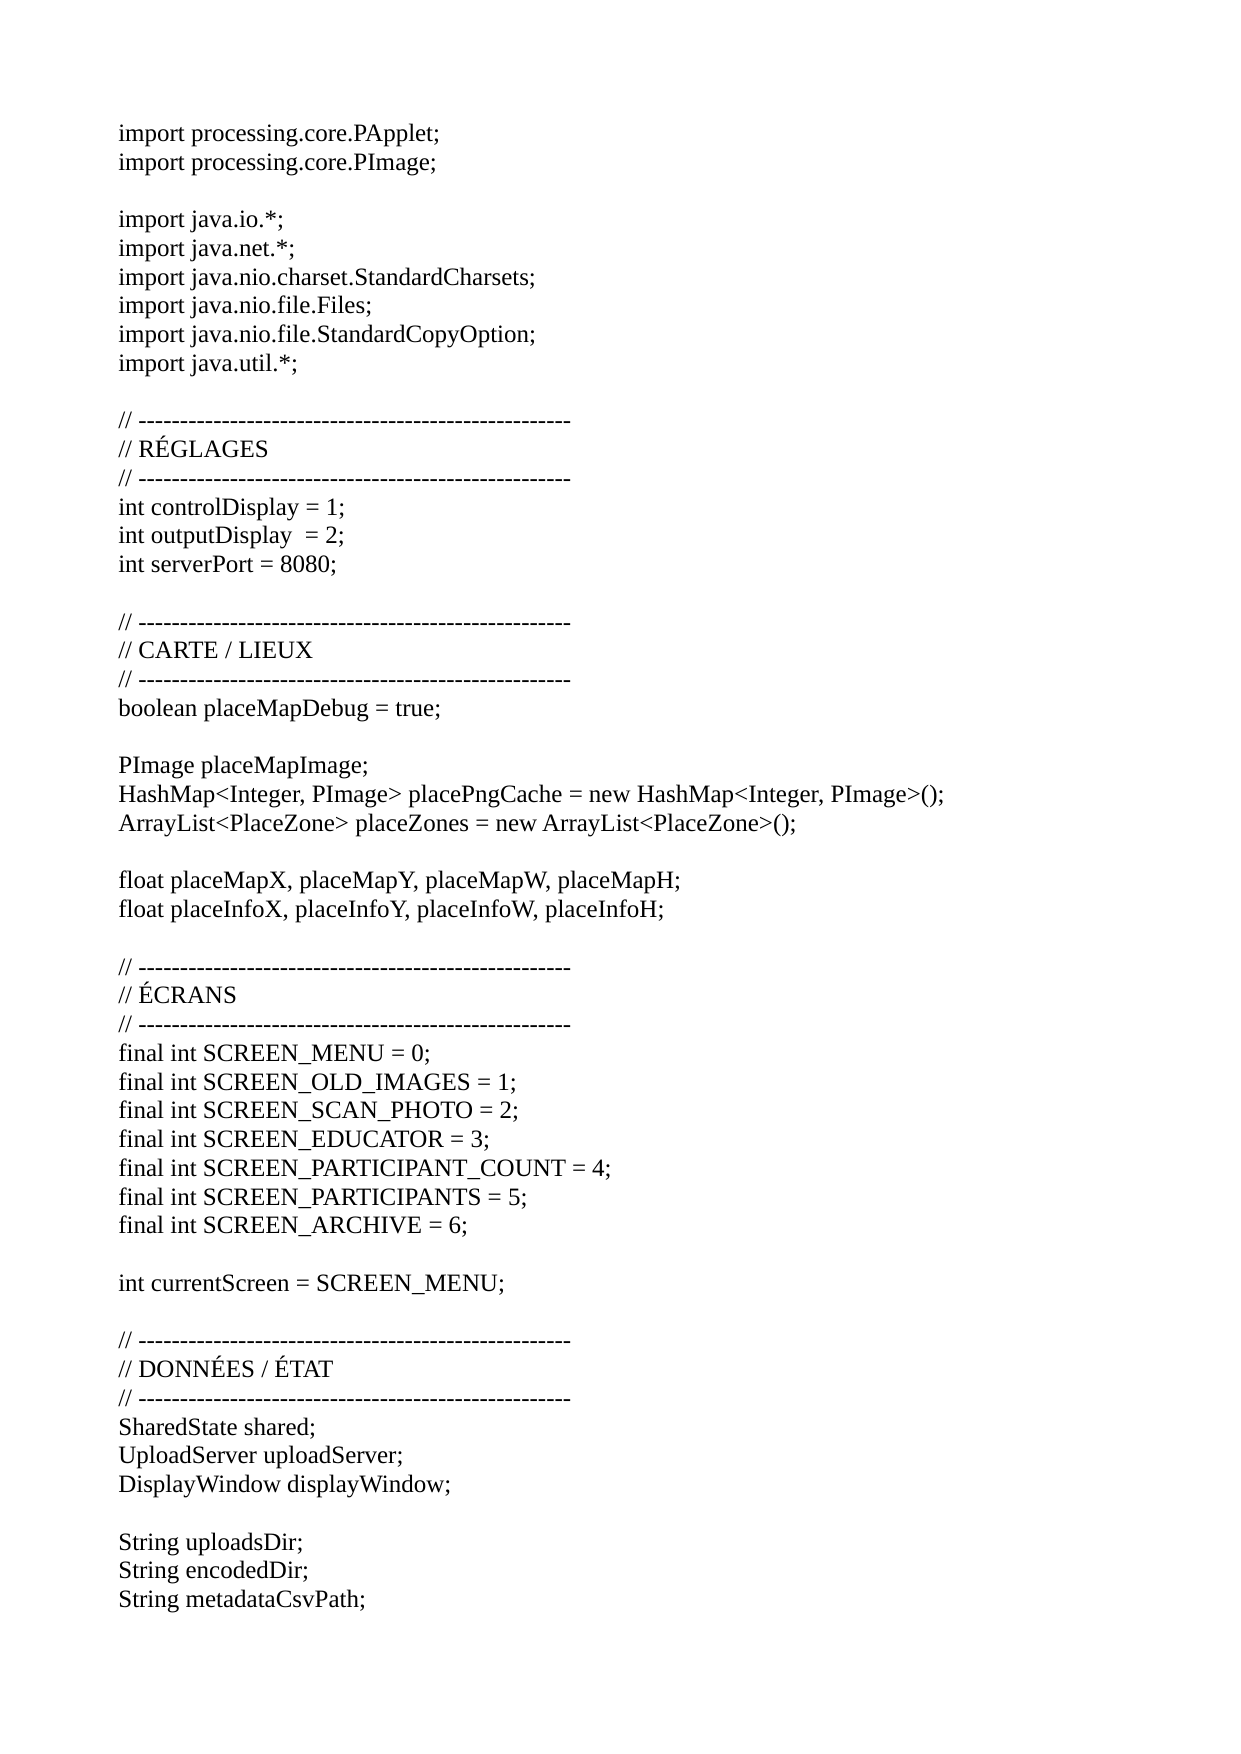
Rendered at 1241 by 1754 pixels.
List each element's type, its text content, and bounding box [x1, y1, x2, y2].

text // ---------------------------------------------------- [118, 463, 1122, 492]
text // DONNÉES / ÉTAT [118, 1354, 1122, 1383]
text ArrayList<PlaceZone> placeZones = new ArrayList<PlaceZone>(); [118, 808, 1122, 837]
text import java.io.*; [118, 204, 1122, 233]
text import java.nio.file.StandardCopyOption; [118, 319, 1122, 348]
text // ---------------------------------------------------- [118, 952, 1122, 981]
text HashMap<Integer, PImage> placePngCache = new HashMap<Integer, PImage>(); [118, 779, 1122, 808]
text // ---------------------------------------------------- [118, 1009, 1122, 1038]
text import java.nio.file.Files; [118, 291, 1122, 319]
text final int SCREEN_PARTICIPANTS = 5; [118, 1182, 1122, 1211]
text final int SCREEN_ARCHIVE = 6; [118, 1211, 1122, 1239]
text // ---------------------------------------------------- [118, 406, 1122, 434]
text UploadServer uploadServer; [118, 1441, 1122, 1469]
text int controlDisplay = 1; [118, 492, 1122, 521]
text import java.net.*; [118, 233, 1122, 262]
text import java.util.*; [118, 348, 1122, 377]
text // CARTE / LIEUX [118, 636, 1122, 664]
text int currentScreen = SCREEN_MENU; [118, 1268, 1122, 1297]
text int serverPort = 8080; [118, 549, 1122, 578]
text SharedState shared; [118, 1412, 1122, 1441]
text final int SCREEN_EDUCATOR = 3; [118, 1124, 1122, 1153]
text // ---------------------------------------------------- [118, 607, 1122, 636]
text // ---------------------------------------------------- [118, 1383, 1122, 1412]
text float placeMapX, placeMapY, placeMapW, placeMapH; [118, 866, 1122, 894]
text // ---------------------------------------------------- [118, 1326, 1122, 1354]
text // ÉCRANS [118, 981, 1122, 1009]
text // RÉGLAGES [118, 434, 1122, 463]
text final int SCREEN_MENU = 0; [118, 1038, 1122, 1067]
text final int SCREEN_SCAN_PHOTO = 2; [118, 1096, 1122, 1124]
text int outputDisplay = 2; [118, 521, 1122, 549]
text // ---------------------------------------------------- [118, 664, 1122, 693]
text DisplayWindow displayWindow; [118, 1469, 1122, 1498]
text float placeInfoX, placeInfoY, placeInfoW, placeInfoH; [118, 894, 1122, 923]
text String uploadsDir; [118, 1527, 1122, 1556]
text boolean placeMapDebug = true; [118, 693, 1122, 722]
text String metadataCsvPath; [118, 1584, 1122, 1613]
text import processing.core.PApplet; [118, 118, 1122, 147]
text PImage placeMapImage; [118, 751, 1122, 779]
text final int SCREEN_PARTICIPANT_COUNT = 4; [118, 1153, 1122, 1182]
text final int SCREEN_OLD_IMAGES = 1; [118, 1067, 1122, 1096]
text import java.nio.charset.StandardCharsets; [118, 262, 1122, 291]
text String encodedDir; [118, 1556, 1122, 1584]
text import processing.core.PImage; [118, 147, 1122, 176]
